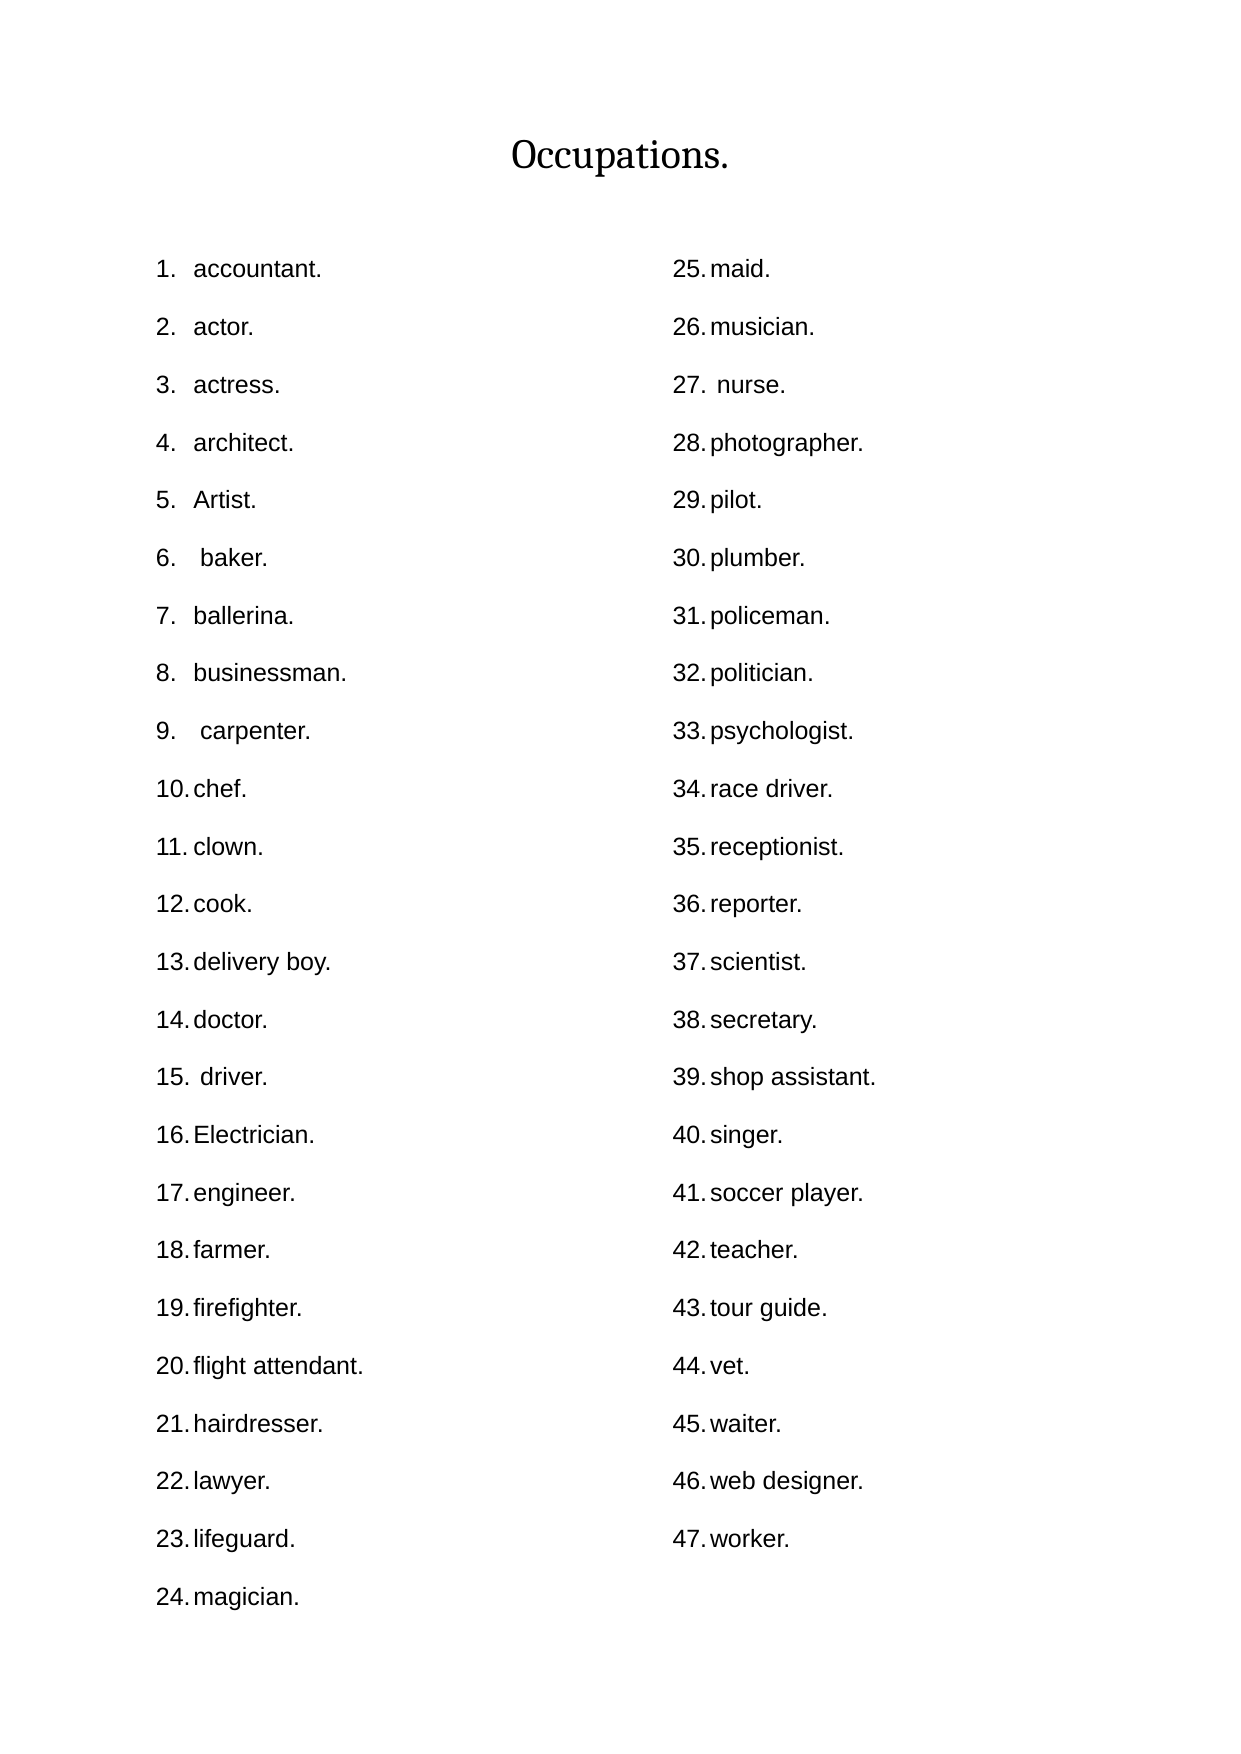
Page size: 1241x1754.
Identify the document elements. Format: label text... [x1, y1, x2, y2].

list ballerina. [156, 601, 605, 629]
list plumber. [672, 543, 1122, 572]
list flight attendant. [156, 1351, 605, 1380]
list lawyer. [156, 1466, 605, 1495]
list race driver. [672, 774, 1122, 803]
list delivery boy. [156, 947, 605, 976]
subtitle Occupations. [118, 131, 1122, 178]
list magician. [156, 1582, 605, 1611]
list carpenter. [156, 716, 605, 745]
list businessman. [156, 658, 605, 687]
list teacher. [672, 1236, 1122, 1264]
list firefighter. [156, 1293, 605, 1322]
list clown. [156, 832, 605, 860]
list waiter. [672, 1409, 1122, 1437]
list actor. [156, 312, 605, 341]
list accountant. [156, 254, 605, 283]
list driver. [156, 1062, 605, 1091]
list farmer. [156, 1236, 605, 1264]
list shop assistant. [672, 1062, 1122, 1091]
list receptionist. [672, 832, 1122, 860]
list baker. [156, 543, 605, 572]
list architect. [156, 428, 605, 456]
list maid. [672, 254, 1122, 283]
list reporter. [672, 889, 1122, 918]
list soccer player. [672, 1178, 1122, 1207]
list lifeguard. [156, 1524, 605, 1553]
list photographer. [672, 428, 1122, 456]
list chef. [156, 774, 605, 803]
list scientist. [672, 947, 1122, 976]
list vet. [672, 1351, 1122, 1380]
list Artist. [156, 485, 605, 514]
list nurse. [672, 370, 1122, 399]
list doctor. [156, 1005, 605, 1033]
list psychologist. [672, 716, 1122, 745]
list musician. [672, 312, 1122, 341]
list singer. [672, 1120, 1122, 1149]
list politician. [672, 658, 1122, 687]
list policeman. [672, 601, 1122, 629]
list pilot. [672, 485, 1122, 514]
list worker. [672, 1524, 1122, 1553]
list secretary. [672, 1005, 1122, 1033]
list hairdresser. [156, 1409, 605, 1437]
list web designer. [672, 1466, 1122, 1495]
list cook. [156, 889, 605, 918]
list Electrician. [156, 1120, 605, 1149]
list actress. [156, 370, 605, 399]
list tour guide. [672, 1293, 1122, 1322]
list engineer. [156, 1178, 605, 1207]
